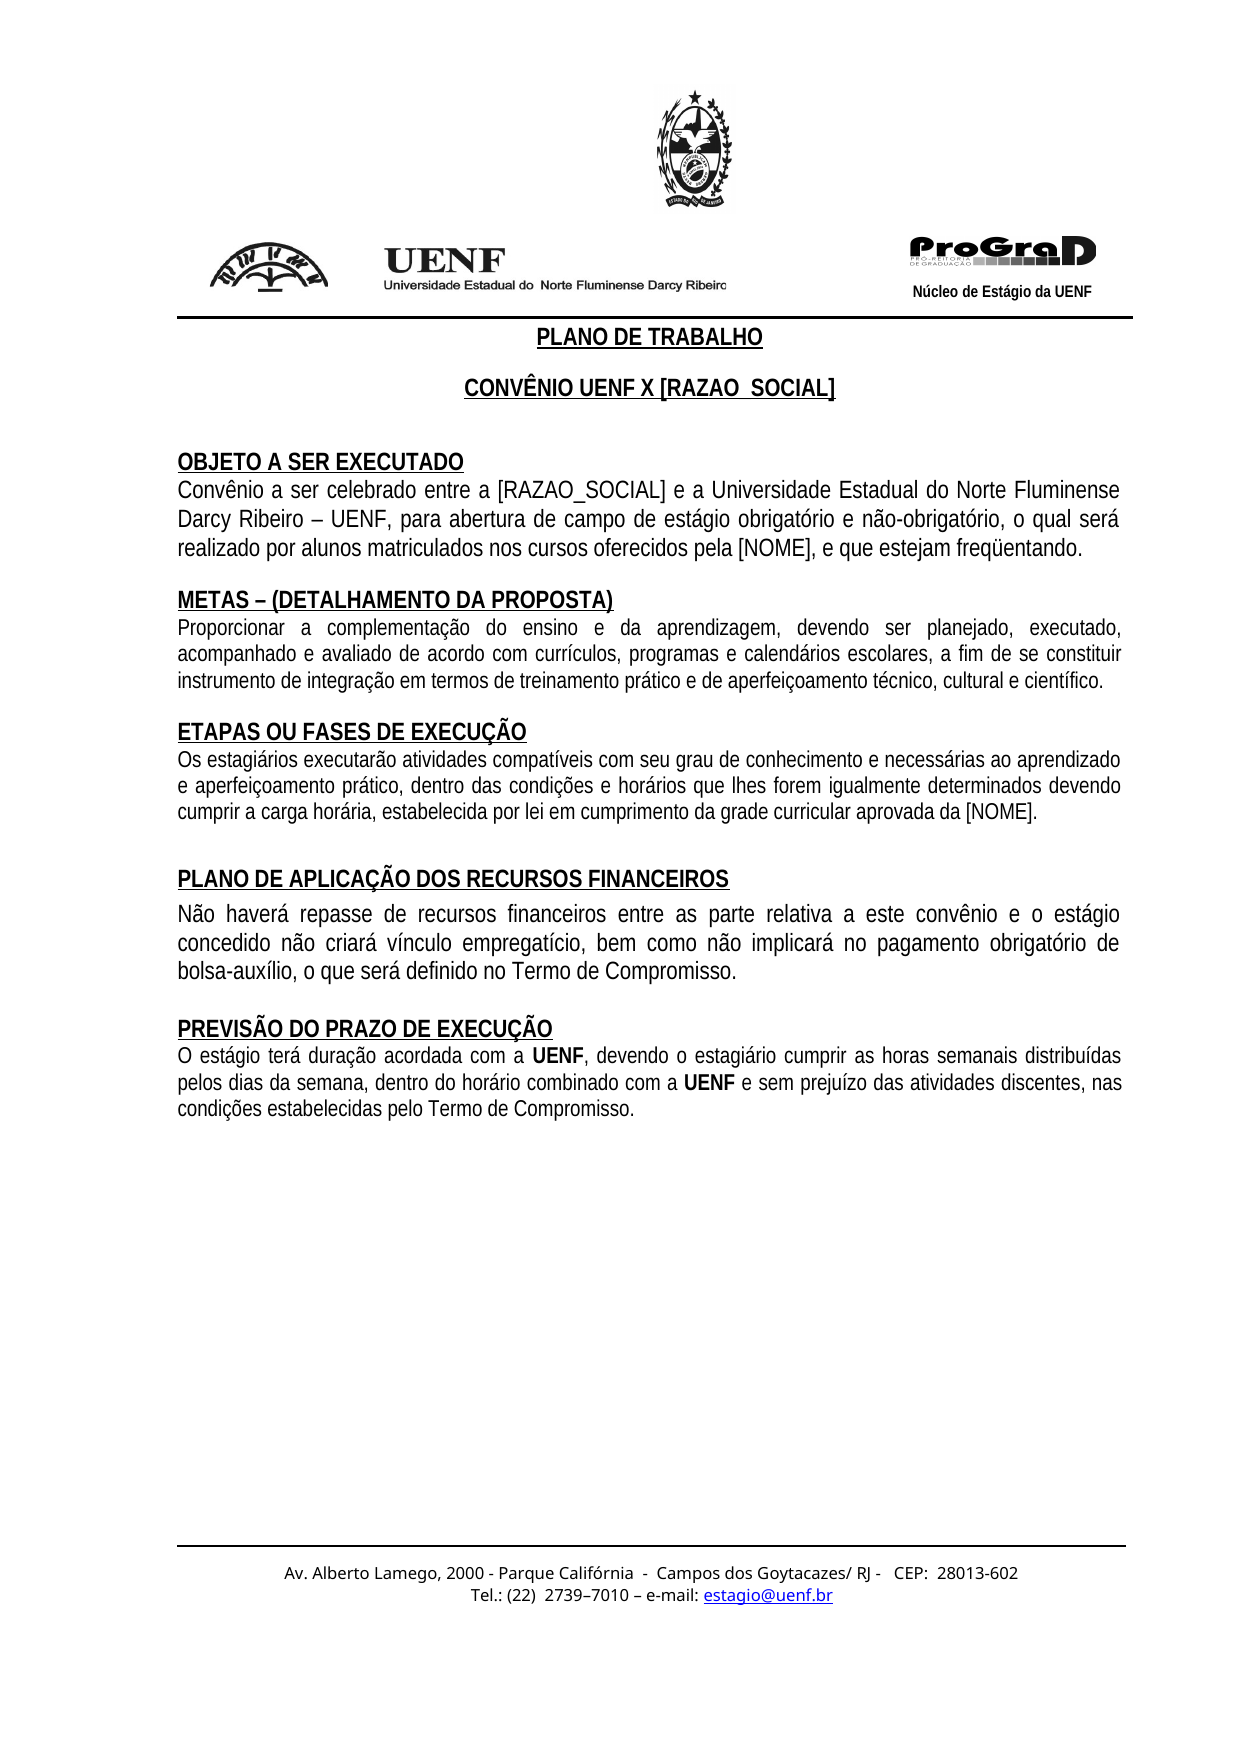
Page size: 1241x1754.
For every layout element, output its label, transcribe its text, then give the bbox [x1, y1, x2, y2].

text Os estagiários executarão atividades compatíveis com seu grau de conhecimento e necessárias ao aprendizado e aperfeiçoamento prático, dentro das condições e horários que lhes forem igualmente determinados devendo cumprir a carga horária, estabelecida por lei em cumprimento da grade curricular aprovada da [NOME]. [177, 746, 1122, 825]
text PREVISÃO DO PRAZO DE EXECUÇÃO [177, 1013, 1122, 1042]
text ETAPAS OU FASES DE EXECUÇÃO [177, 717, 1122, 746]
picture [384, 248, 727, 292]
text METAS – (DETALHAMENTO DA PROPOSTA) [177, 585, 1122, 614]
picture [653, 84, 736, 214]
subtitle PLANO DE APLICAÇÃO DOS RECURSOS FINANCEIROS [177, 864, 1122, 893]
text OBJETO A SER EXECUTADO [177, 447, 1122, 475]
text Convênio a ser celebrado entre a [RAZAO_SOCIAL] e a Universidade Estadual do Norte Fluminense Darcy Ribeiro – UENF, para abertura de campo de estágio obrigatório e não-obrigatório, o qual será realizado por alunos matriculados nos cursos oferecidos pela [NOME], e que estejam freqüentando. [177, 475, 1122, 561]
text Proporcionar a complementação do ensino e da aprendizagem, devendo ser planejado, executado, acompanhado e avaliado de acordo com currículos, programas e calendários escolares, a fim de se constituir instrumento de integração em termos de treinamento prático e de aperfeiçoamento técnico, cultural e científico. [177, 614, 1122, 693]
text Não haverá repasse de recursos financeiros entre as parte relativa a este convênio e o estágio concedido não criará vínculo empregatício, bem como não implicará no pagamento obrigatório de bolsa-auxílio, o que será definido no Termo de Compromisso. [177, 899, 1122, 985]
picture [209, 242, 328, 292]
text O estágio terá duração acordada com a UENF, devendo o estagiário cumprir as horas semanais distribuídas pelos dias da semana, dentro do horário combinado com a UENF e sem prejuízo das atividades discentes, nas condições estabelecidas pelo Termo de Compromisso. [177, 1042, 1122, 1121]
subtitle PLANO DE TRABALHO [177, 322, 1122, 351]
subtitle CONVÊNIO UENF X [RAZAO_SOCIAL] [177, 373, 1122, 401]
